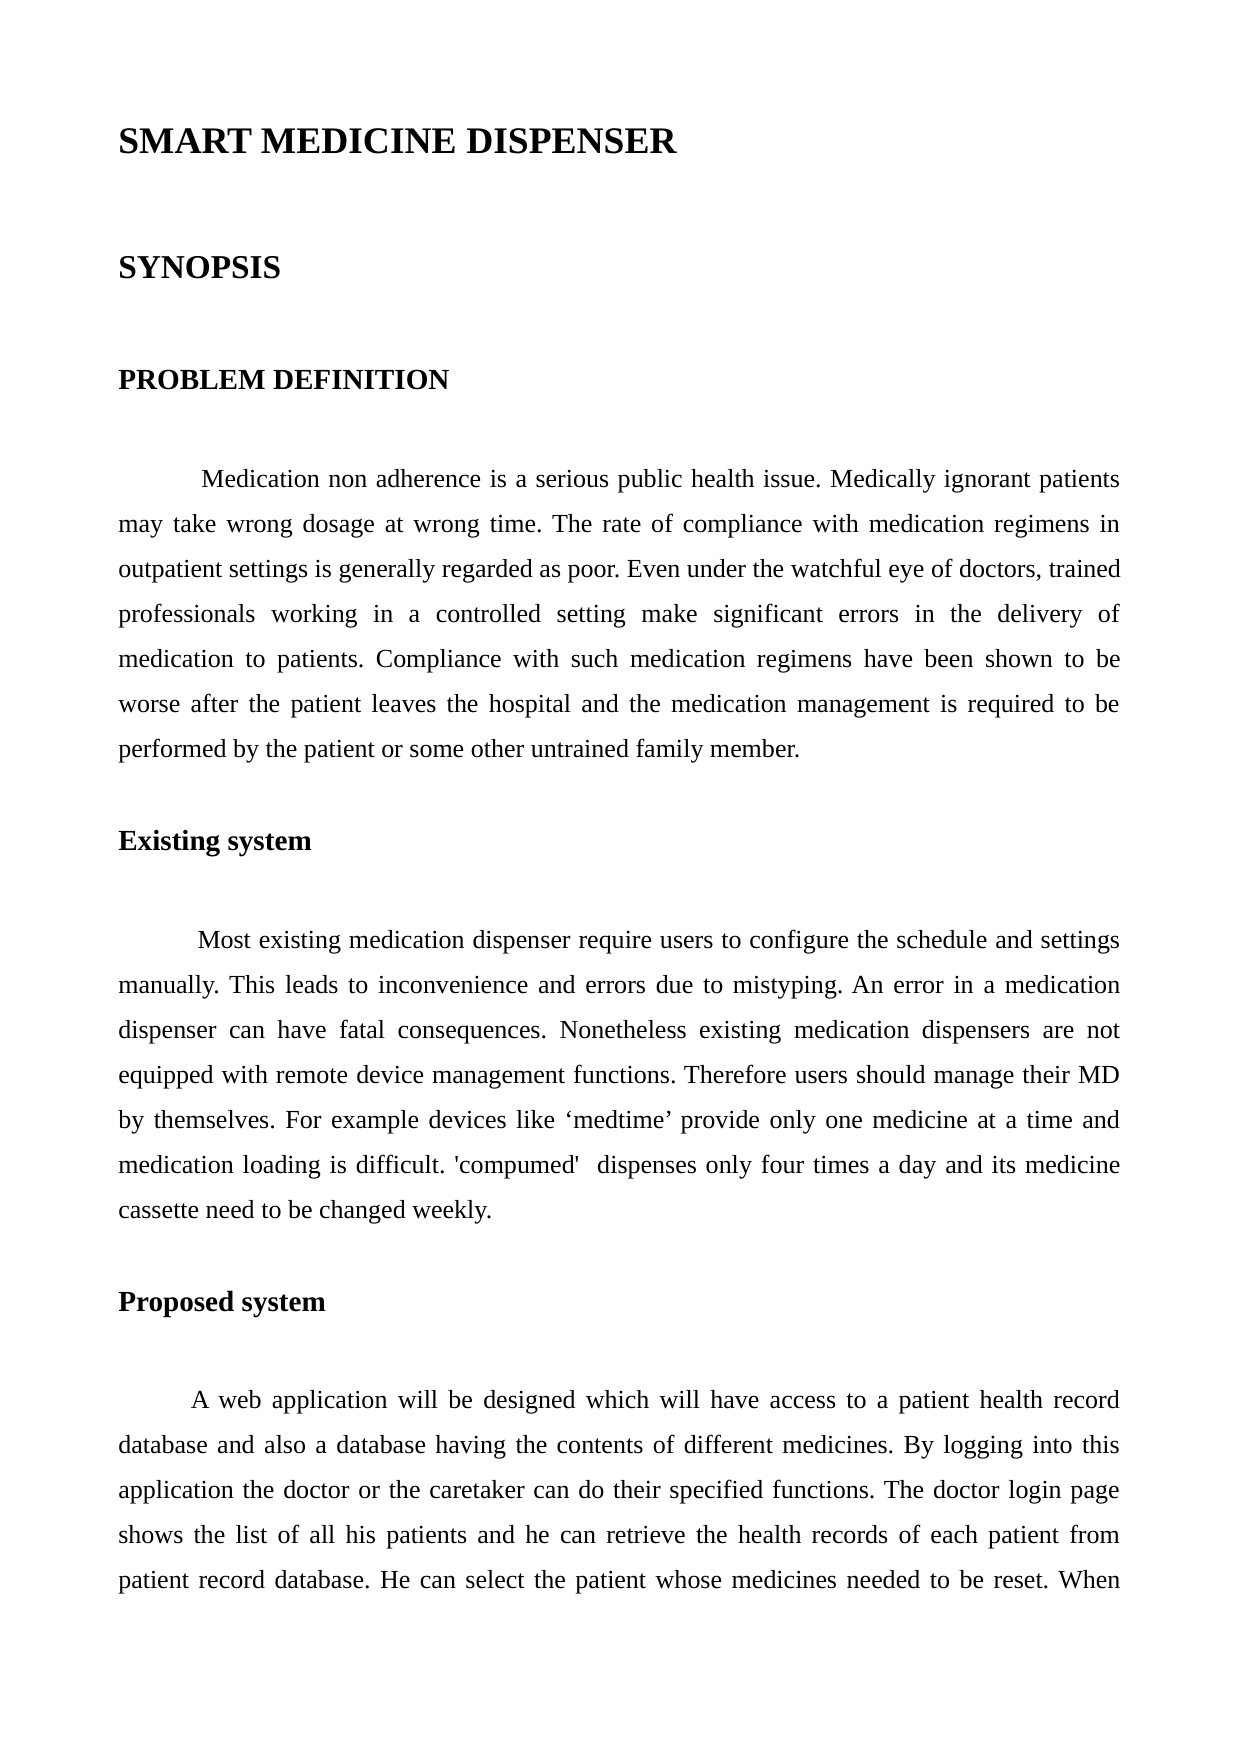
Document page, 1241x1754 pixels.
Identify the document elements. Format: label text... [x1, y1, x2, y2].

text A web application will be designed which will have access to a patient health record database and also a database having the contents of different medicines. By logging into this application the doctor or the caretaker can do their specified functions. The doctor login page shows the list of all his patients and he can retrieve the health records of each patient from patient record database. He can select the patient whose medicines needed to be reset. When [118, 1384, 1122, 1594]
text Existing system [118, 823, 1122, 857]
text PROBLEM DEFINITION [118, 362, 1122, 396]
text SYNOPSIS [118, 247, 1122, 286]
text Medication non adherence is a serious public health issue. Medically ignorant patients may take wrong dosage at wrong time. The rate of compliance with medication regimens in outpatient settings is generally regarded as poor. Even under the watchful eye of doctors, trained professionals working in a controlled setting make significant errors in the delivery of medication to patients. Compliance with such medication regimens have been shown to be worse after the patient leaves the hospital and the medication management is required to be performed by the patient or some other untrained family member. [118, 463, 1122, 763]
text SMART MEDICINE DISPENSER [118, 118, 1122, 161]
text Most existing medication dispenser require users to configure the schedule and settings manually. This leads to inconvenience and errors due to mistyping. An error in a medication dispenser can have fatal consequences. Nonetheless existing medication dispensers are not equipped with remote device management functions. Therefore users should manage their MD by themselves. For example devices like ‘medtime’ provide only one medicine at a time and medication loading is difficult. 'compumed' dispenses only four times a day and its medicine cassette need to be changed weekly. [118, 924, 1122, 1224]
text Proposed system [118, 1284, 1122, 1317]
